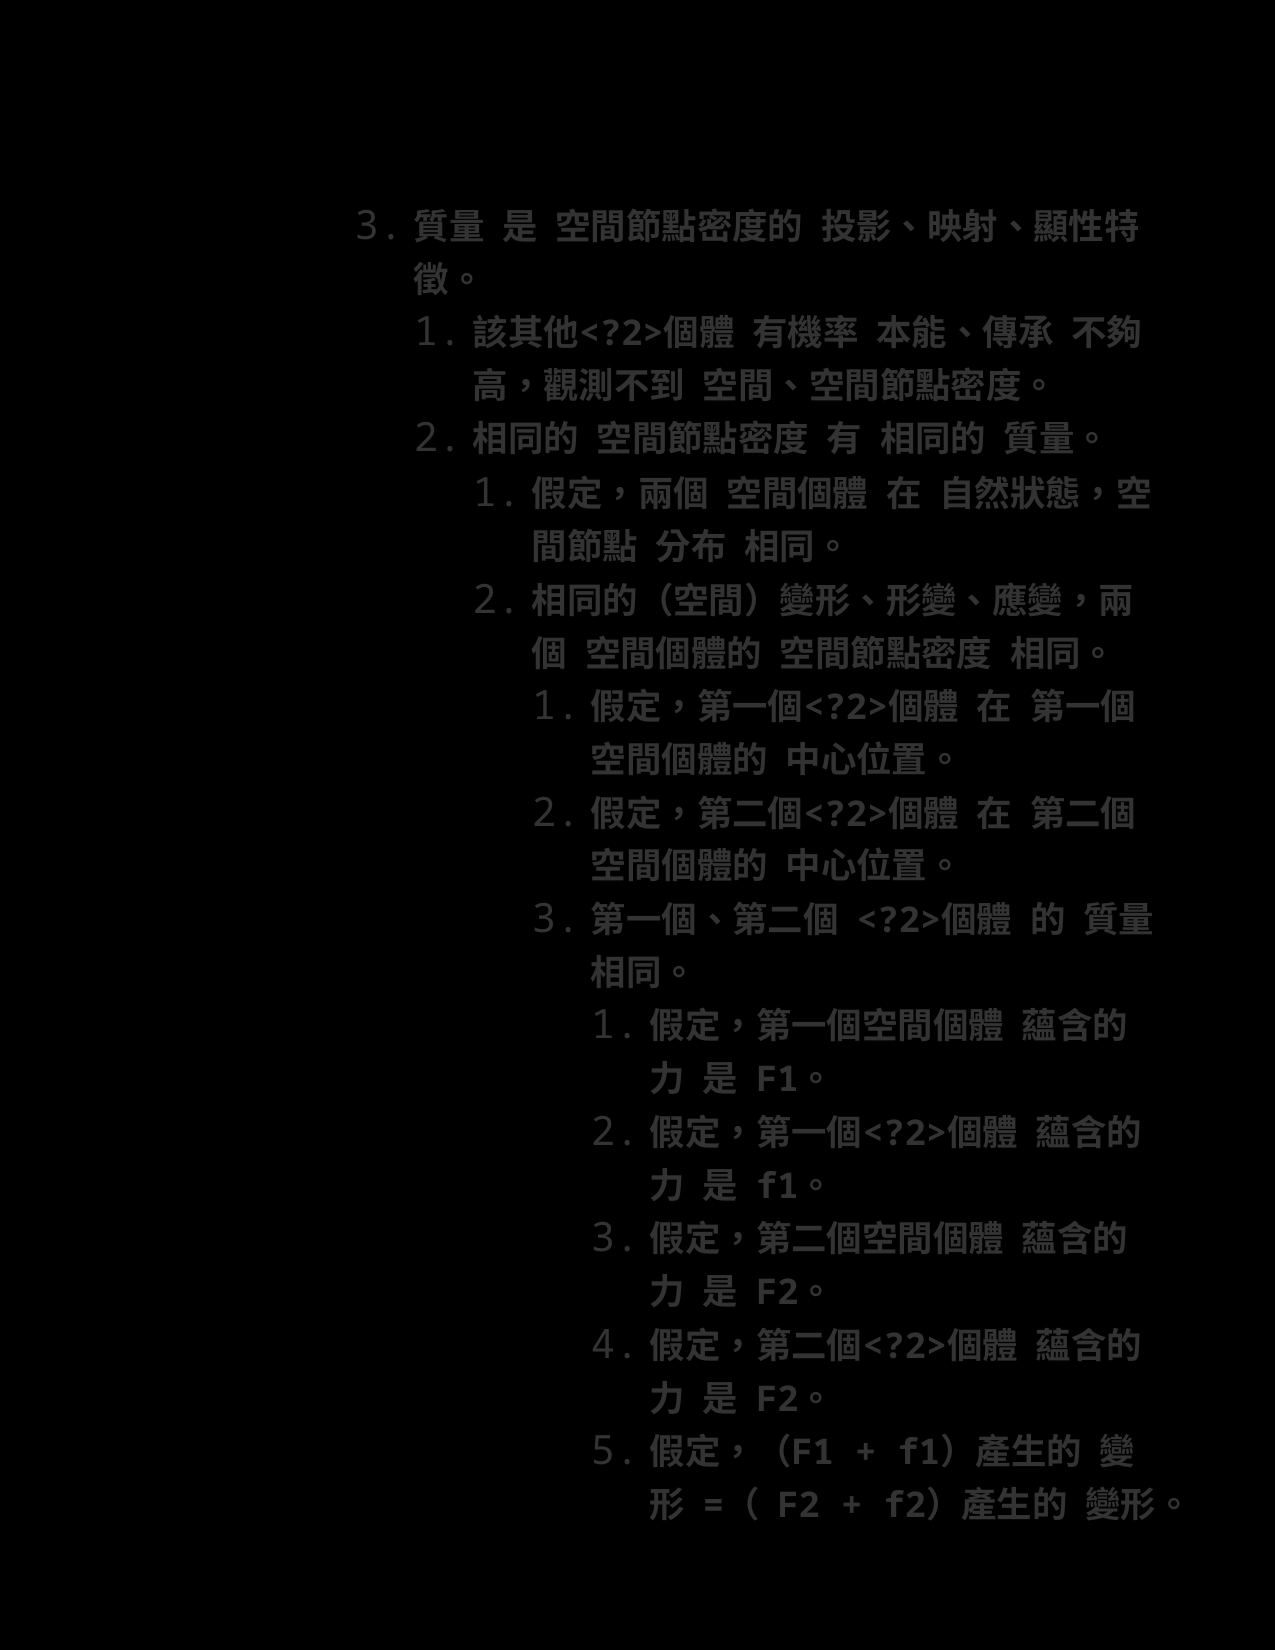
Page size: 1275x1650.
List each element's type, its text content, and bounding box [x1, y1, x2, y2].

list 假定，第二個空間個體 蘊含的 力 是 F2。 [591, 1208, 1157, 1315]
list 假定，第二個<?2>個體 在 第二個空間個體的 中心位置。 [532, 783, 1157, 889]
list 質量 是 空間節點密度的 投影、映射、顯性特徵。 [354, 196, 1157, 302]
list 相同的（空間）變形、形變、應變，兩個 空間個體的 空間節點密度 相同。 [472, 570, 1157, 676]
list 假定，（F1 + f1）產生的 變形 =（ F2 + f2）產生的 變形。 [591, 1421, 1157, 1528]
list 假定，第二個<?2>個體 蘊含的 力 是 F2。 [591, 1315, 1157, 1421]
list 假定，第一個空間個體 蘊含的 力 是 F1。 [591, 995, 1157, 1102]
list 假定，第一個<?2>個體 蘊含的 力 是 f1。 [591, 1102, 1157, 1208]
list 假定，兩個 空間個體 在 自然狀態，空間節點 分布 相同。 [472, 464, 1157, 570]
list 假定，第一個<?2>個體 在 第一個空間個體的 中心位置。 [532, 676, 1157, 783]
list 該其他<?2>個體 有機率 本能、傳承 不夠高，觀測不到 空間、空間節點密度。 [413, 302, 1157, 408]
list 相同的 空間節點密度 有 相同的 質量。 [413, 408, 1157, 464]
list 第一個、第二個 <?2>個體 的 質量 相同。 [532, 889, 1157, 995]
